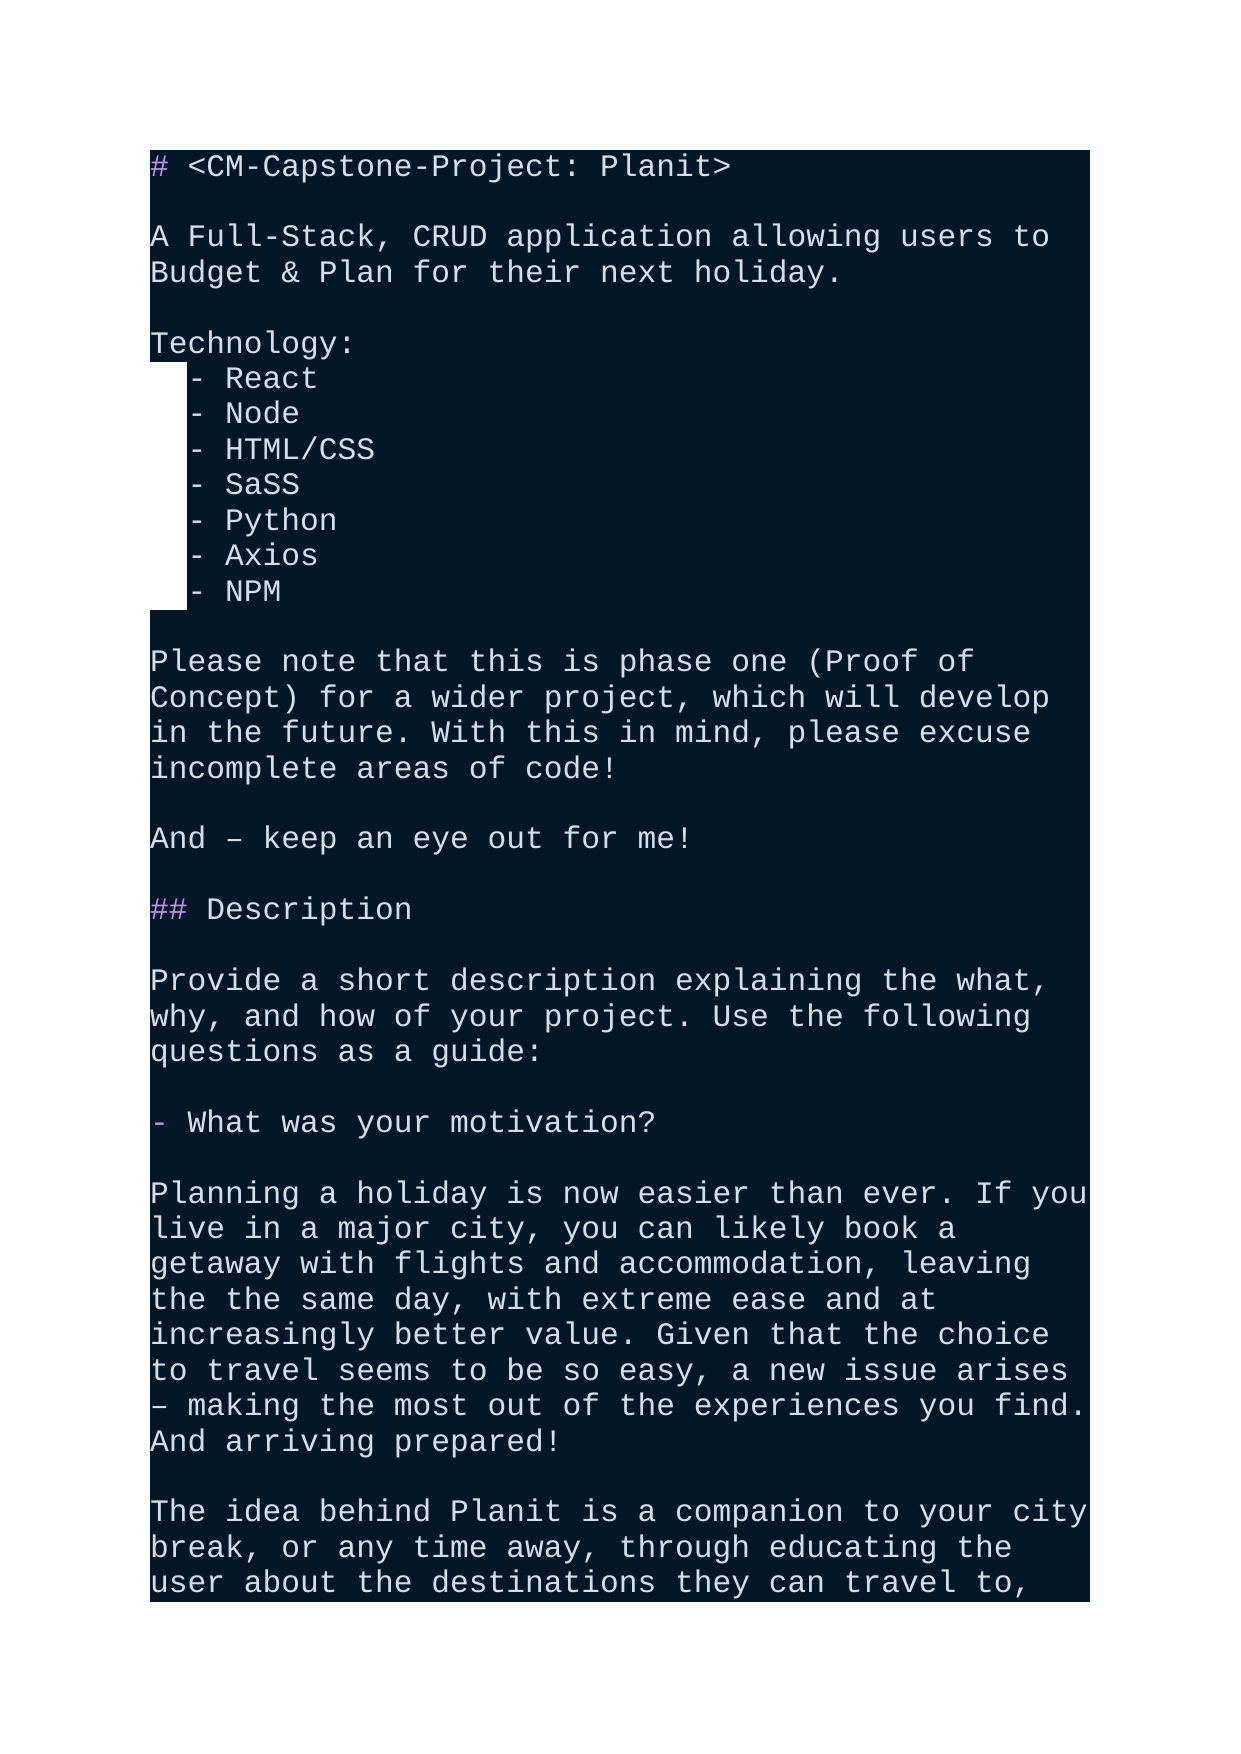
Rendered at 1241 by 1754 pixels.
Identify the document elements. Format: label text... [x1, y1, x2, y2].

list NPM [187, 575, 1090, 610]
text # <CM-Capstone-Project: Planit> [150, 150, 1090, 185]
list HTML/CSS [187, 433, 1090, 469]
text A Full-Stack, CRUD application allowing users to Budget & Plan for their next holiday. [150, 221, 1090, 292]
text Technology: [150, 327, 1090, 362]
text ## Description [150, 894, 1090, 929]
text - What was your motivation? [150, 1106, 1090, 1142]
list SaSS [187, 469, 1090, 504]
text And – keep an eye out for me! [150, 823, 1090, 858]
text Provide a short description explaining the what, why, and how of your project. Use the following questions as a guide: [150, 964, 1090, 1071]
text The idea behind Planit is a companion to your city break, or any time away, through educating the user about the destinations they can travel to, [150, 1496, 1090, 1602]
text Please note that this is phase one (Proof of Concept) for a wider project, which will develop in the future. With this in mind, please excuse incomplete areas of code! [150, 646, 1090, 787]
list React [187, 362, 1090, 398]
text Planning a holiday is now easier than ever. If you live in a major city, you can likely book a getaway with flights and accommodation, leaving the the same day, with extreme ease and at increasingly better value. Given that the choice to travel seems to be so easy, a new issue arises – making the most out of the experiences you find. And arriving prepared! [150, 1177, 1090, 1460]
list Node [187, 398, 1090, 433]
list Python [187, 504, 1090, 539]
list Axios [187, 539, 1090, 575]
